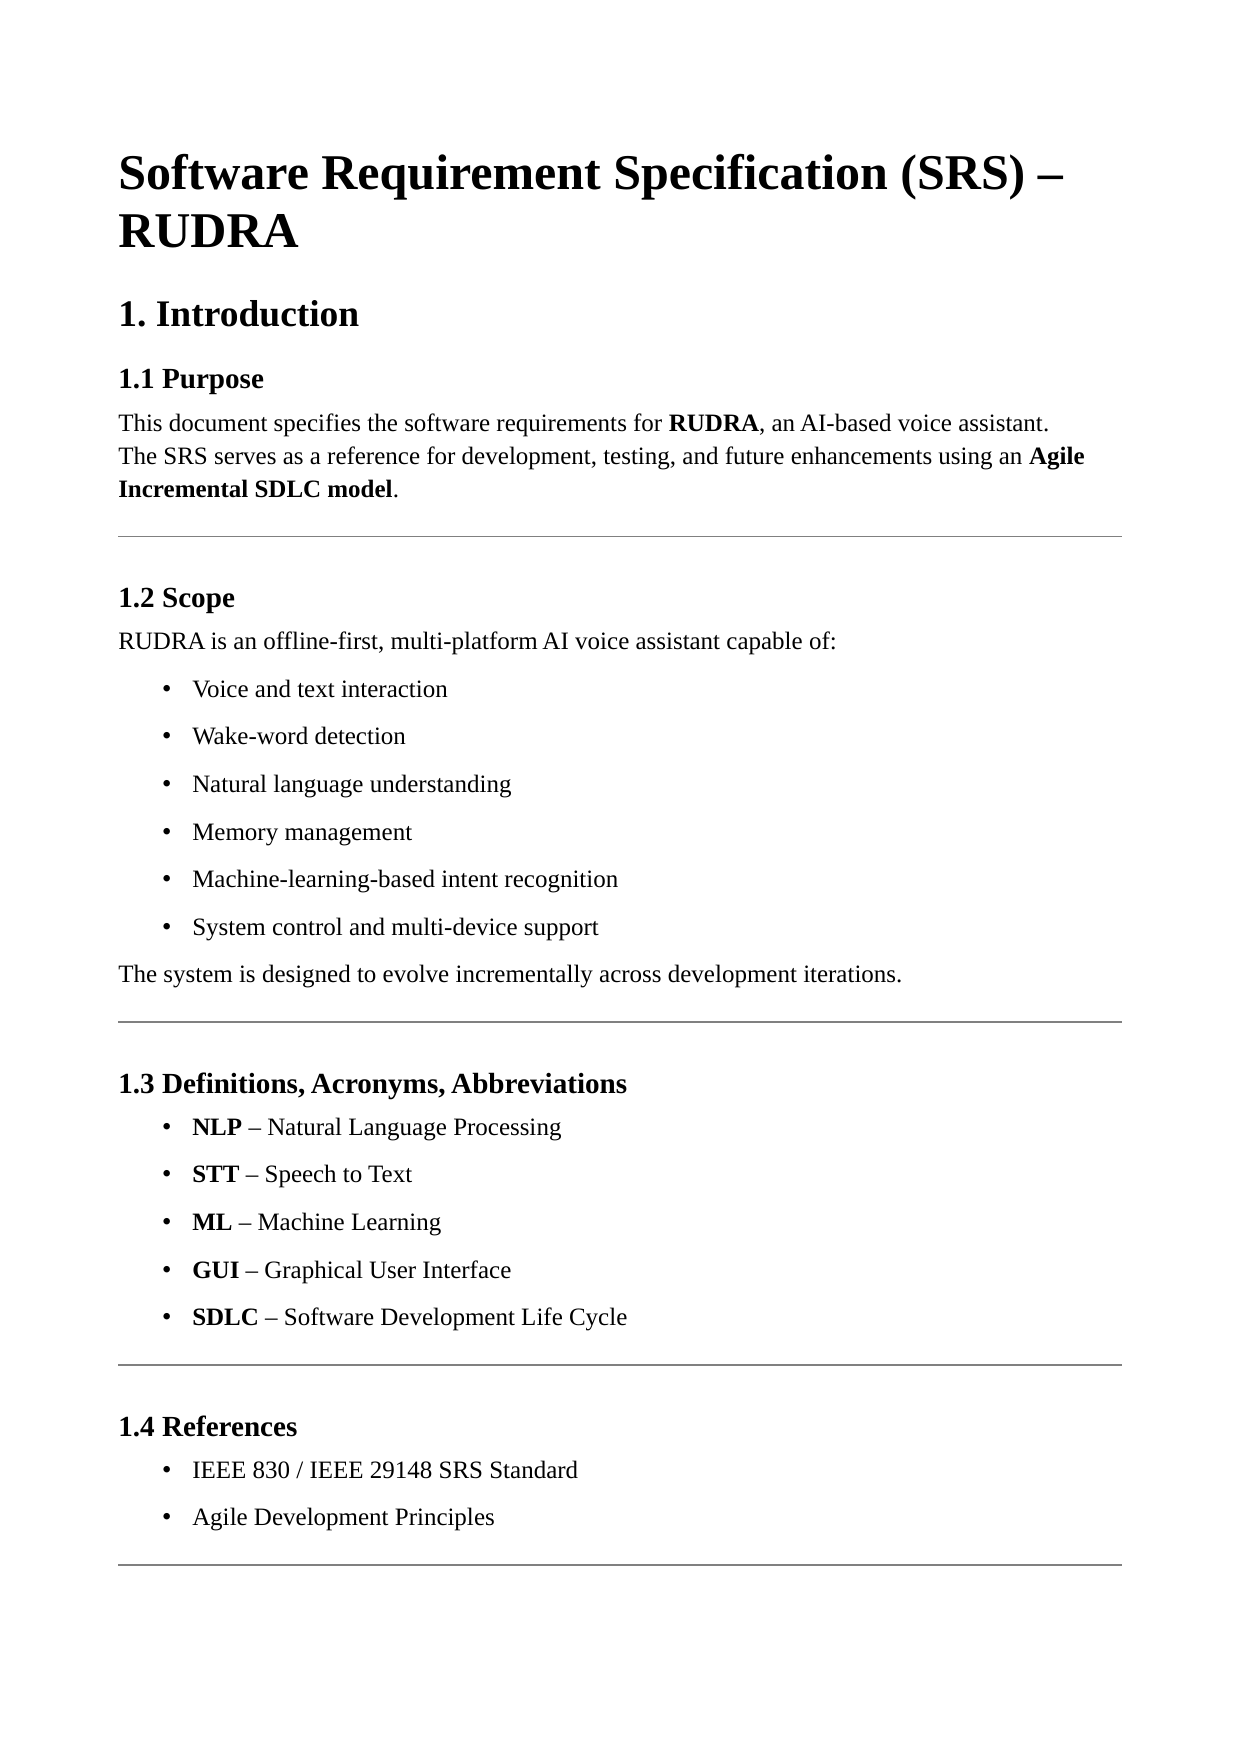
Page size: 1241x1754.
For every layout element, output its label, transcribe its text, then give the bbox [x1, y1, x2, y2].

list Natural language understanding [162, 769, 1122, 798]
subtitle 1.4 References [118, 1409, 1122, 1442]
subtitle 1.2 Scope [118, 580, 1122, 614]
list Machine-learning-based intent recognition [162, 864, 1122, 893]
text This document specifies the software requirements for RUDRA, an AI-based voice assistant. The SRS serves as a reference for development, testing, and future enhancements using an Agile Incremental SDLC model. [118, 408, 1122, 502]
list SDLC – Software Development Life Cycle [162, 1302, 1122, 1331]
subtitle Software Requirement Specification (SRS) – RUDRA [118, 143, 1122, 258]
text RUDRA is an offline-first, multi-platform AI voice assistant capable of: [118, 626, 1122, 655]
list Memory management [162, 817, 1122, 845]
subtitle 1.1 Purpose [118, 362, 1122, 395]
list Agile Development Principles [162, 1502, 1122, 1531]
list System control and multi-device support [162, 912, 1122, 941]
list GUI – Graphical User Interface [162, 1255, 1122, 1283]
list Voice and text interaction [162, 674, 1122, 703]
subtitle 1. Introduction [118, 291, 1122, 334]
text The system is designed to evolve incrementally across development iterations. [118, 959, 1122, 988]
list IEEE 830 / IEEE 29148 SRS Standard [162, 1455, 1122, 1484]
list Wake-word detection [162, 721, 1122, 750]
list NLP – Natural Language Processing [162, 1112, 1122, 1141]
subtitle 1.3 Definitions, Acronyms, Abbreviations [118, 1066, 1122, 1099]
list ML – Machine Learning [162, 1207, 1122, 1236]
list STT – Speech to Text [162, 1159, 1122, 1188]
